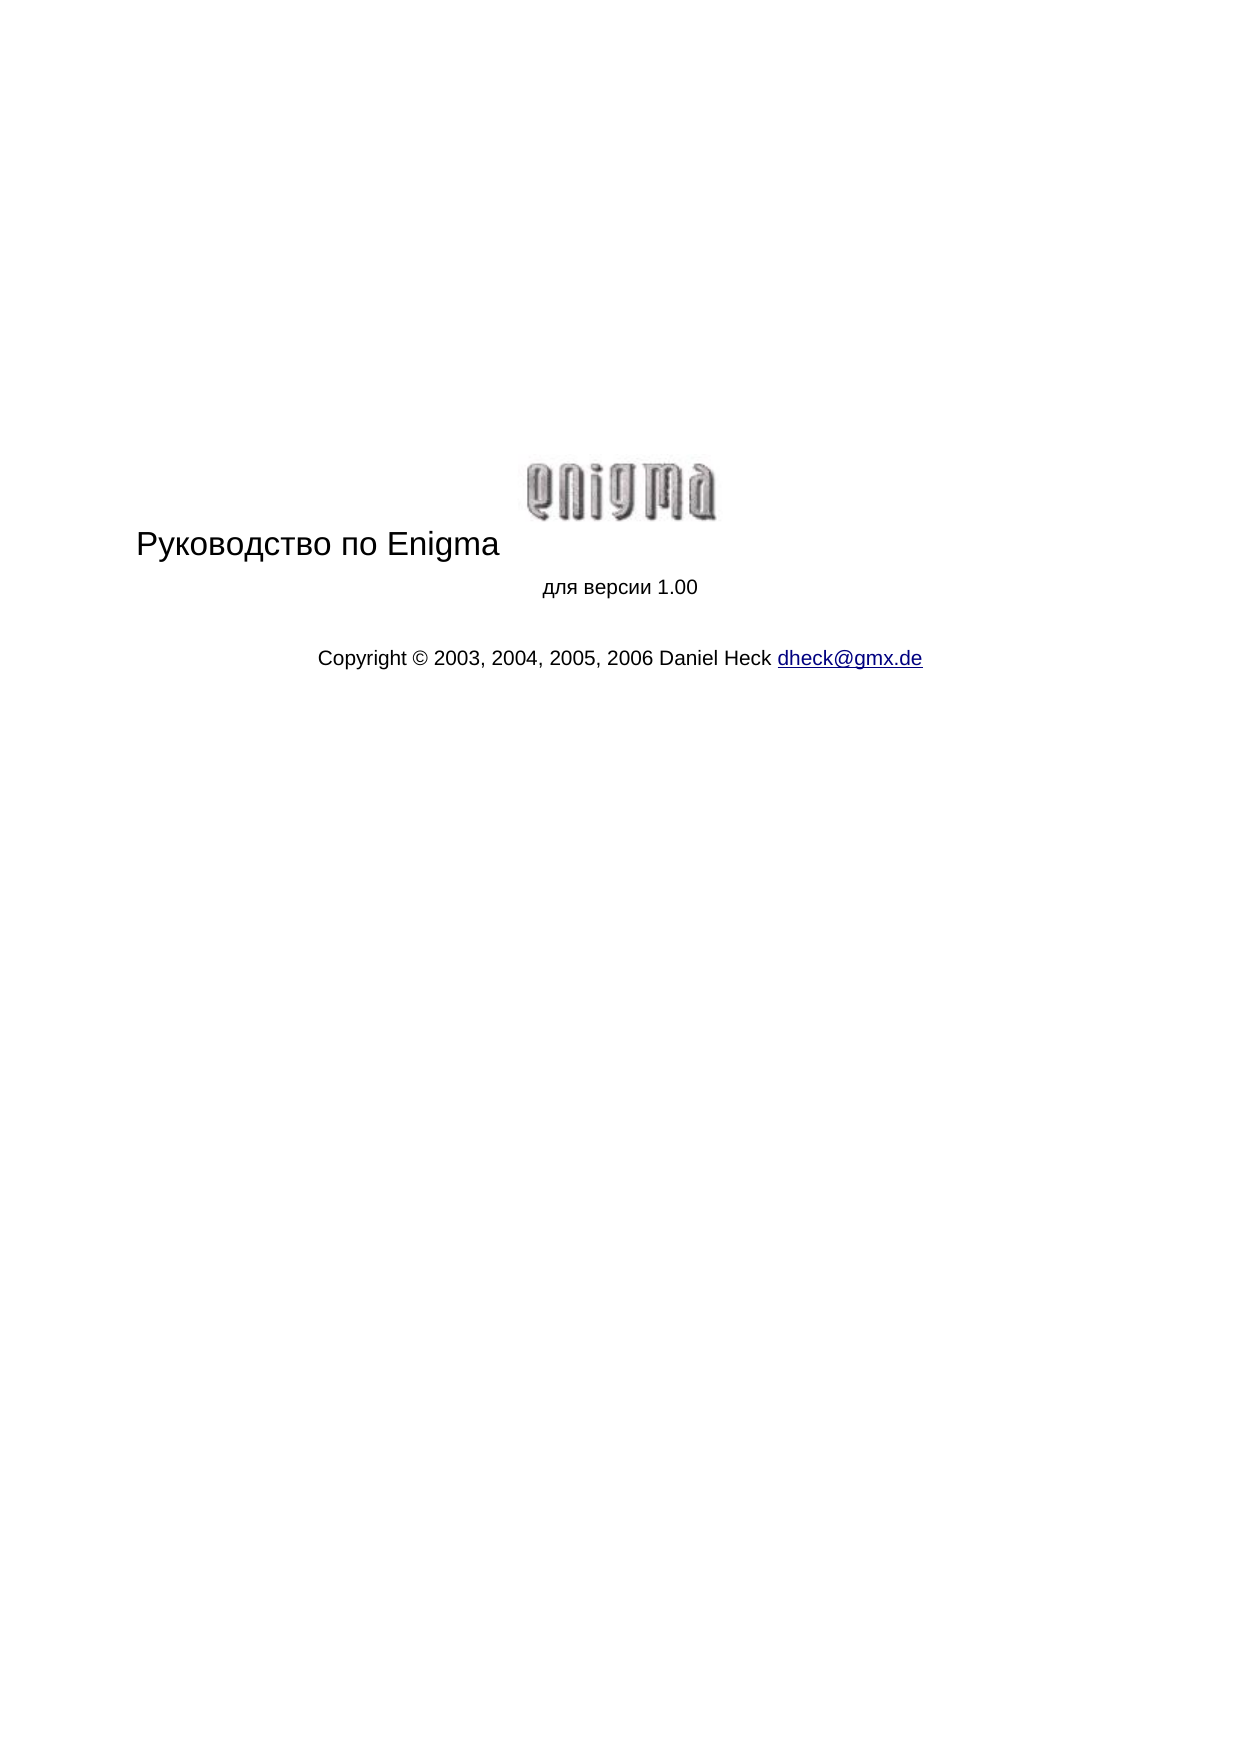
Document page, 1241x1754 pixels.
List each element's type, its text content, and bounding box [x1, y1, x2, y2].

text Copyright © 2003, 2004, 2005, 2006 Daniel Heck dheck@gmx.de [118, 647, 1122, 670]
text для версии 1.00 [118, 575, 1122, 598]
picture [517, 454, 723, 527]
text Руководство по Enigma [118, 526, 1122, 563]
